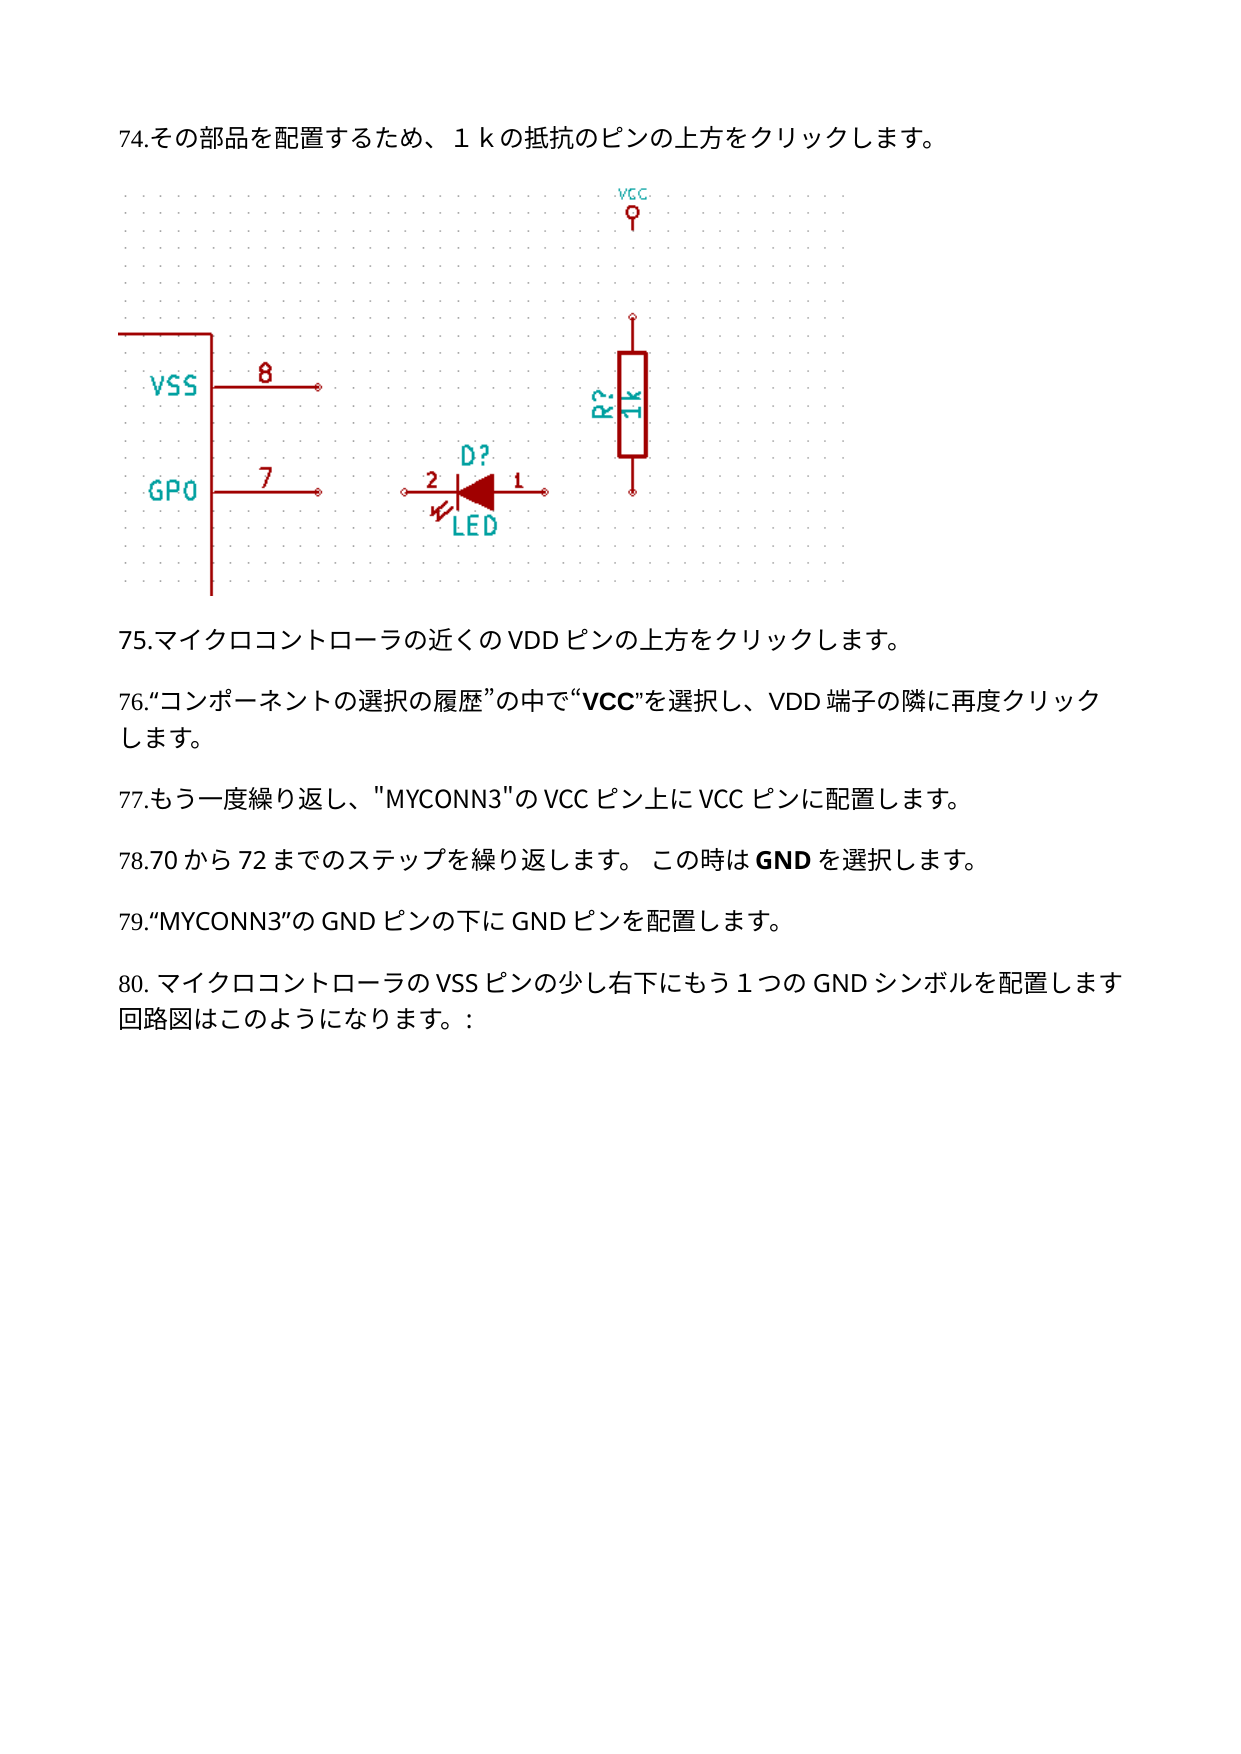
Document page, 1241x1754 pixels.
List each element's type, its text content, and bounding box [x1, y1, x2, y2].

list マイクロコントローラの近くのVDDピンの上方をクリックします。 [118, 621, 1122, 657]
picture [118, 183, 851, 596]
list 70から72までのステップを繰り返します。 この時はGNDを選択します。 [118, 841, 1122, 877]
list “コンポーネントの選択の履歴”の中で“VCC”を選択し、VDD端子の隣に再度クリックします。 [118, 682, 1122, 754]
list マイクロコントローラのVSSピンの少し右下にもう１つのGNDシンボルを配置します。回路図はこのようになります。: [118, 963, 1122, 1036]
list もう一度繰り返し、"MYCONN3"のVCCピン上にVCCピンに配置します。 [118, 779, 1122, 816]
list その部品を配置するため、１ｋの抵抗のピンの上方をクリックします。 [118, 118, 1122, 596]
list “MYCONN3”のGNDピンの下にGNDピンを配置します。 [118, 902, 1122, 938]
